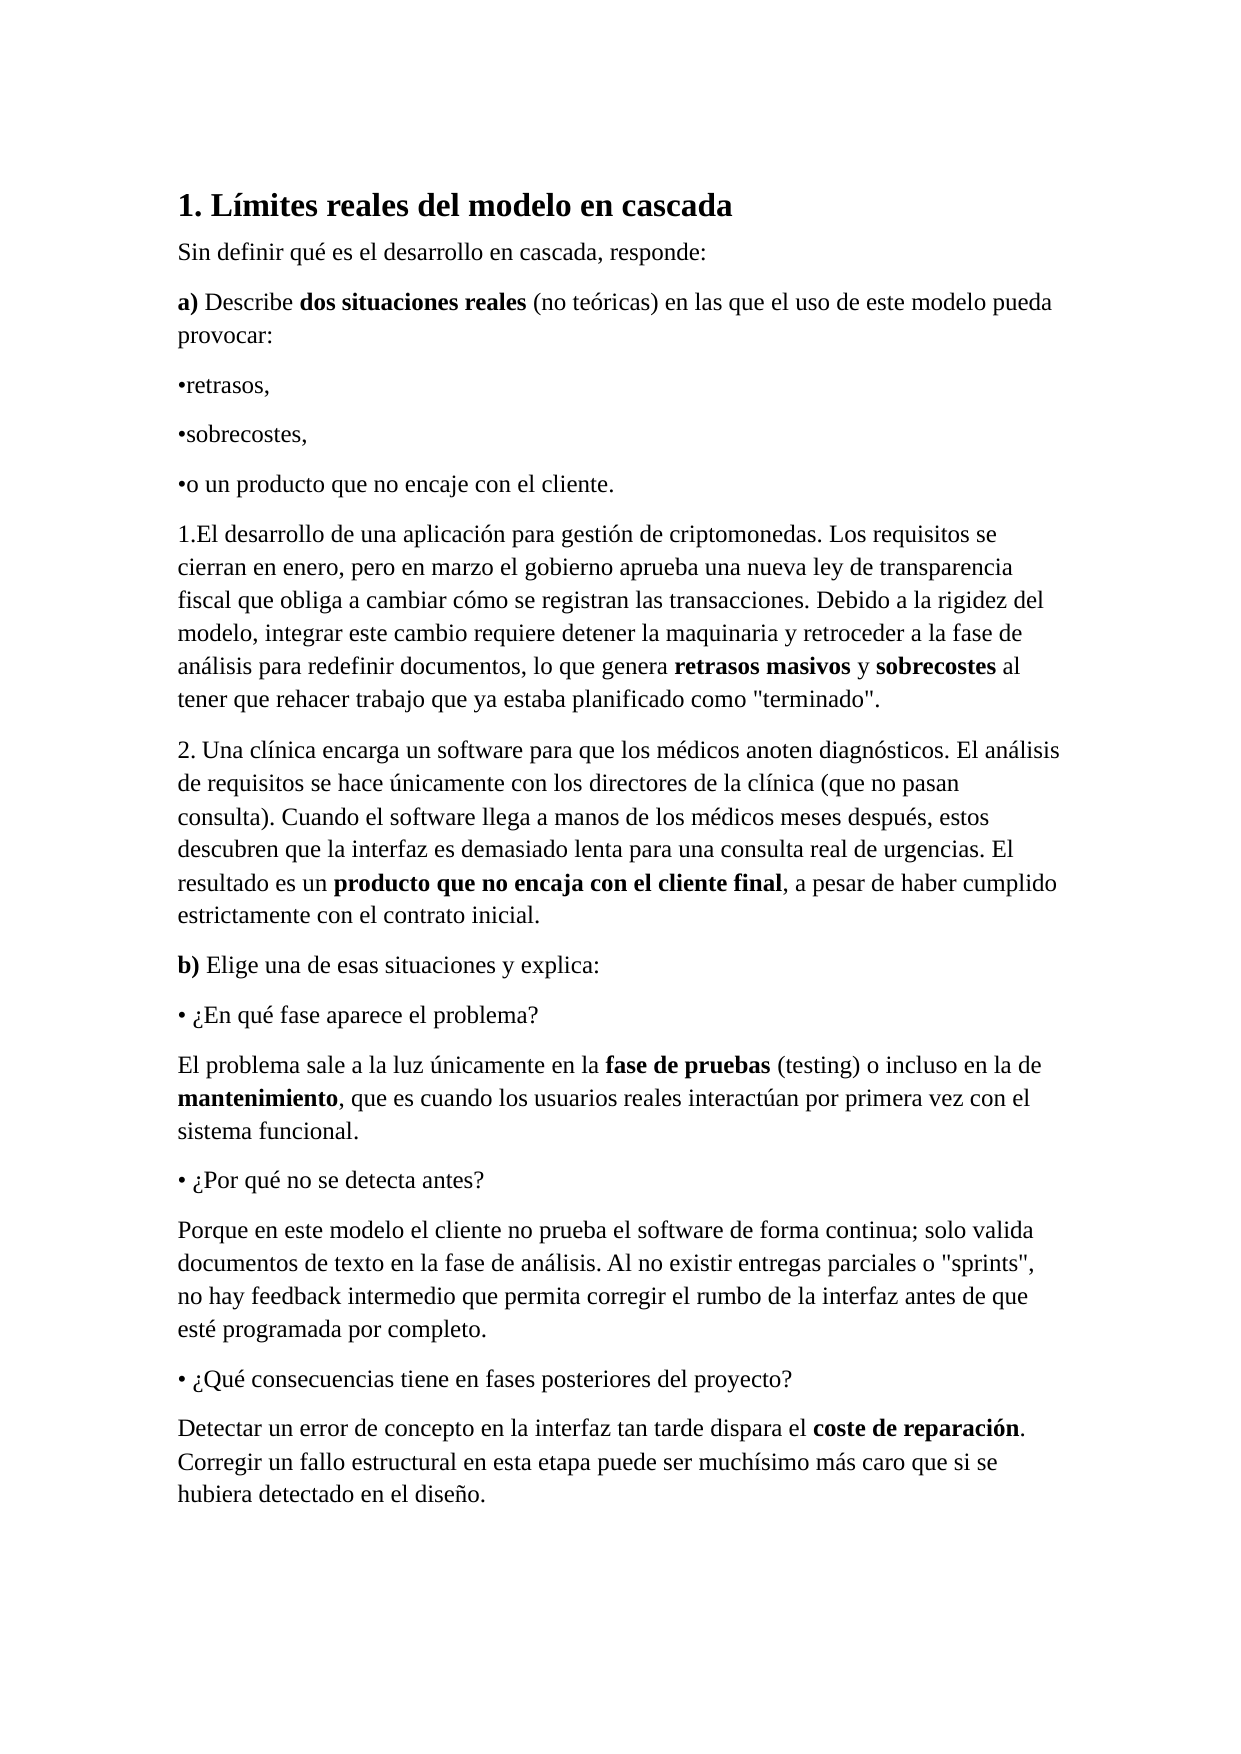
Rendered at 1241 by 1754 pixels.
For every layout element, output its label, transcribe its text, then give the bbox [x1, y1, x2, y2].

subtitle 1. Límites reales del modelo en cascada [177, 185, 1063, 223]
text Sin definir qué es el desarrollo en cascada, responde: [177, 237, 1063, 266]
text • ¿En qué fase aparece el problema? [177, 1000, 1063, 1029]
text • ¿Por qué no se detecta antes? [177, 1165, 1063, 1194]
text • ¿Qué consecuencias tiene en fases posteriores del proyecto? [177, 1364, 1063, 1393]
text 2. Una clínica encarga un software para que los médicos anoten diagnósticos. El análisis de requisitos se hace únicamente con los directores de la clínica (que no pasan consulta). Cuando el software llega a manos de los médicos meses después, estos descubren que la interfaz es demasiado lenta para una consulta real de urgencias. El resultado es un producto que no encaja con el cliente final, a pesar de haber cumplido estrictamente con el contrato inicial. [177, 734, 1063, 929]
text •retrasos, [177, 370, 1063, 399]
text •o un producto que no encaje con el cliente. [177, 469, 1063, 498]
text •sobrecostes, [177, 419, 1063, 448]
text Porque en este modelo el cliente no prueba el software de forma continua; solo valida documentos de texto en la fase de análisis. Al no existir entregas parciales o "sprints", no hay feedback intermedio que permita corregir el rumbo de la interfaz antes de que esté programada por completo. [177, 1215, 1063, 1343]
text a) Describe dos situaciones reales (no teóricas) en las que el uso de este modelo pueda provocar: [177, 287, 1063, 349]
text Detectar un error de concepto en la interfaz tan tarde dispara el coste de reparación. Corregir un fallo estructural en esta etapa puede ser muchísimo más caro que si se hubiera detectado en el diseño. [177, 1413, 1063, 1508]
text 1.El desarrollo de una aplicación para gestión de criptomonedas. Los requisitos se cierran en enero, pero en marzo el gobierno aprueba una nueva ley de transparencia fiscal que obliga a cambiar cómo se registran las transacciones. Debido a la rigidez del modelo, integrar este cambio requiere detener la maquinaria y retroceder a la fase de análisis para redefinir documentos, lo que genera retrasos masivos y sobrecostes al tener que rehacer trabajo que ya estaba planificado como "terminado". [177, 519, 1063, 713]
text El problema sale a la luz únicamente en la fase de pruebas (testing) o incluso en la de mantenimiento, que es cuando los usuarios reales interactúan por primera vez con el sistema funcional. [177, 1050, 1063, 1144]
text b) Elige una de esas situaciones y explica: [177, 950, 1063, 979]
